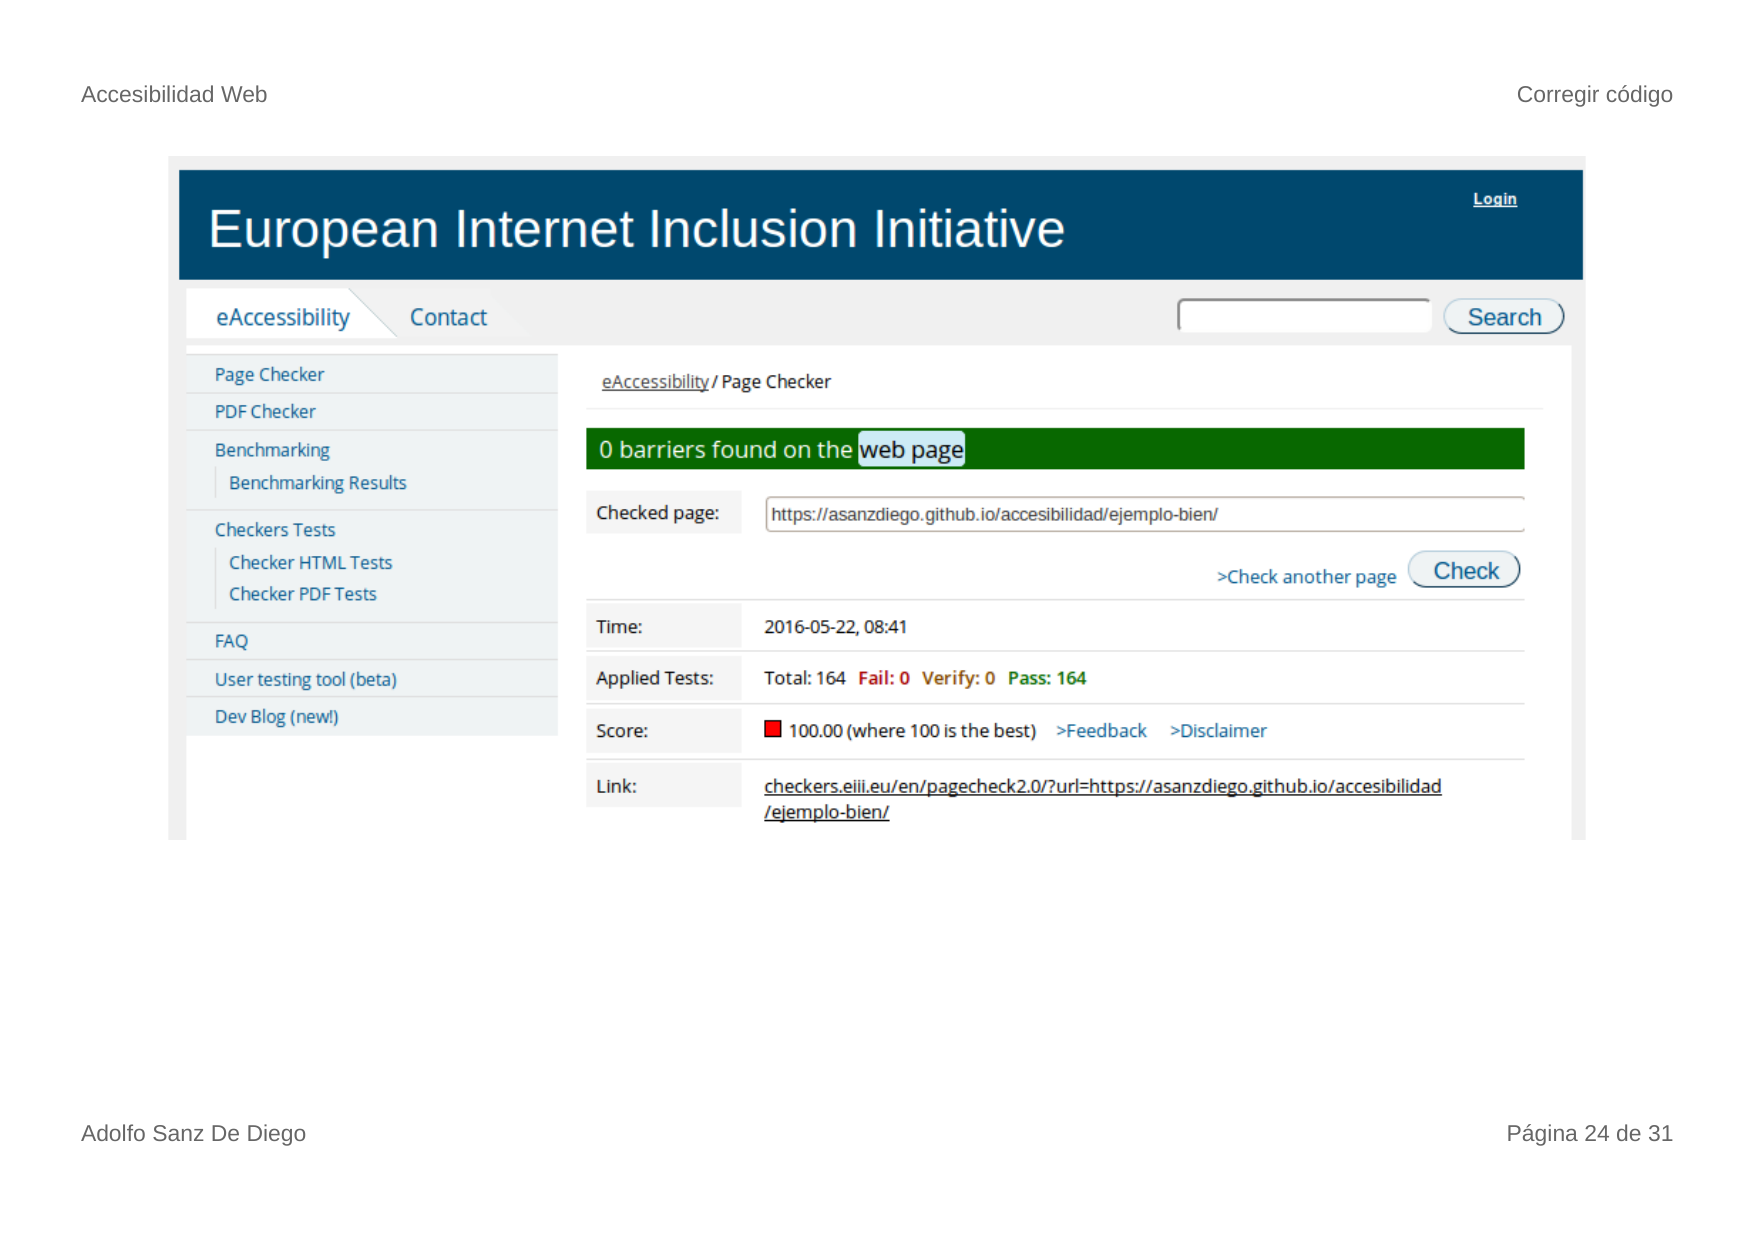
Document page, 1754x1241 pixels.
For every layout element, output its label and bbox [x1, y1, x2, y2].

picture [168, 156, 1586, 840]
